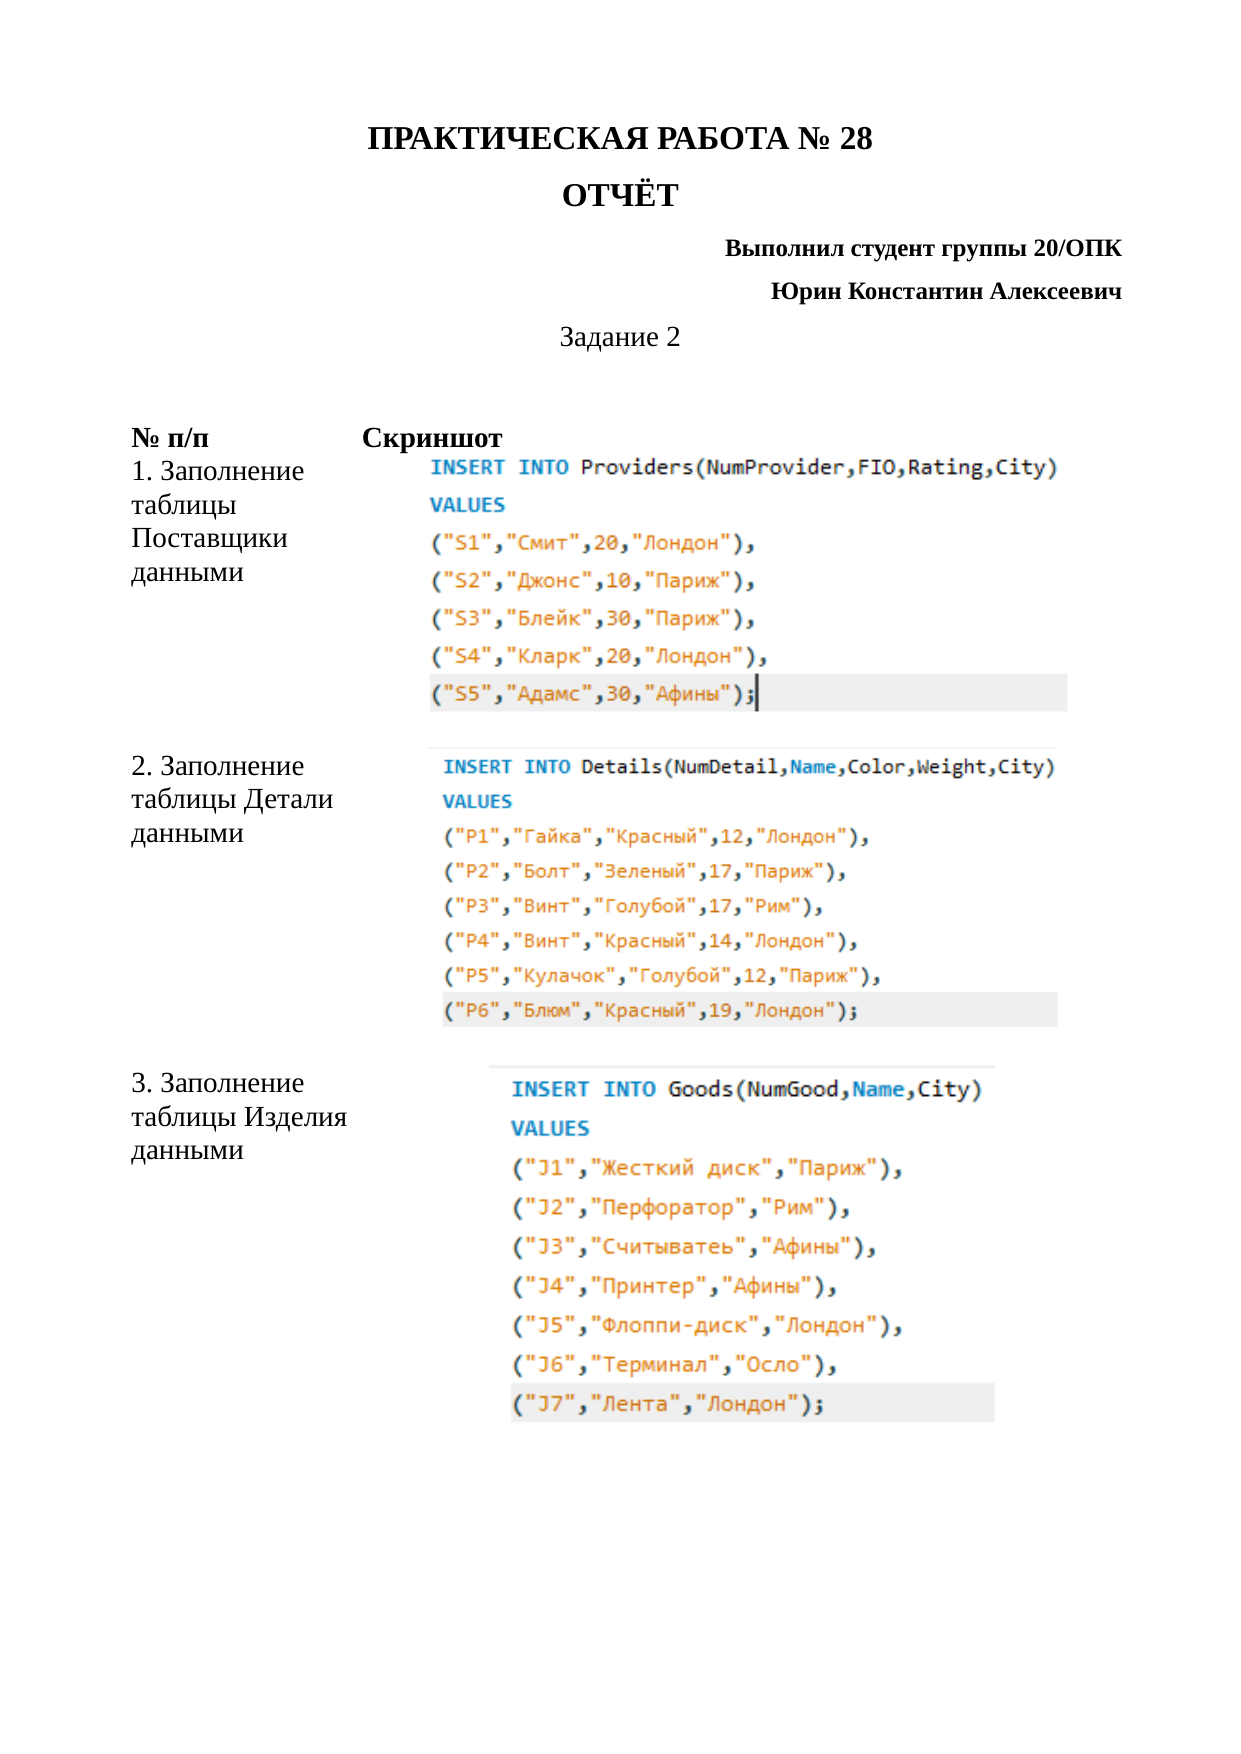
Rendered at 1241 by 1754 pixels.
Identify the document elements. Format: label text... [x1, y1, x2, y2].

table_cell 2. Заполнение таблицы Детали данными [118, 748, 349, 1065]
text ОТЧЁТ [118, 176, 1122, 214]
text Выполнил студент группы 20/ОПК [118, 233, 1122, 262]
table_header № п/п [118, 420, 349, 453]
table_cell 3. Заполнение таблицы Изделия данными [118, 1065, 349, 1461]
picture [416, 453, 1068, 719]
table_cell [349, 748, 1123, 1065]
text Задание 2 [118, 319, 1122, 353]
table_cell [349, 1065, 1123, 1461]
text Юрин Константин Алексеевич [118, 276, 1122, 305]
picture [426, 747, 1058, 1037]
table_cell 1. Заполнение таблицы Поставщики данными [118, 454, 349, 748]
picture [489, 1065, 995, 1432]
text ПРАКТИЧЕСКАЯ РАБОТА № 28 [118, 118, 1122, 156]
table_header Скриншот [349, 420, 1123, 453]
table_cell [349, 454, 1123, 748]
